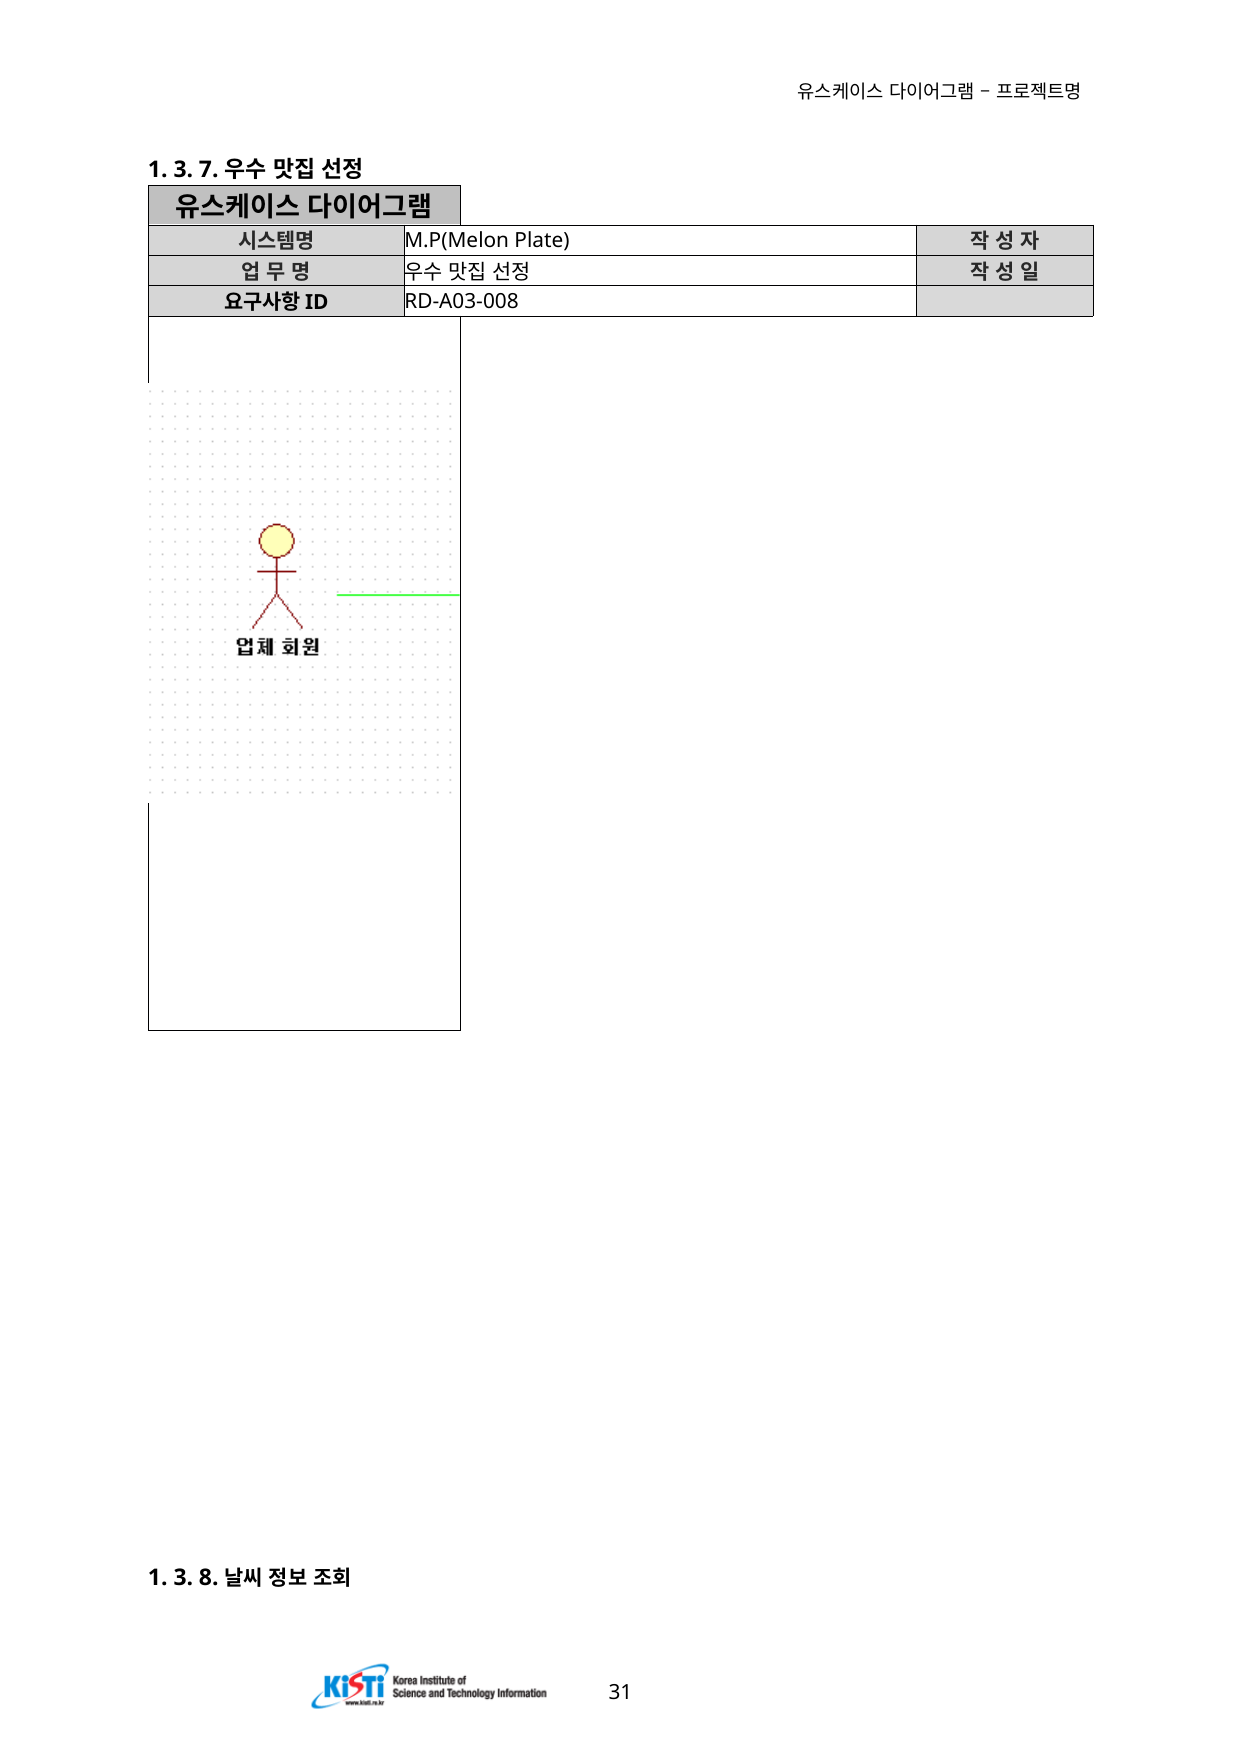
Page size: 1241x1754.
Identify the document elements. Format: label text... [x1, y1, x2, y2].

table_cell [917, 286, 1093, 316]
picture [148, 383, 460, 803]
title 1. 3. 8. 날씨 정보 조회 [148, 1556, 1092, 1593]
table_cell [461, 317, 1093, 1030]
table_cell M.P(Melon Plate) [405, 226, 916, 255]
table_cell RD-A03-008 [405, 286, 916, 316]
table_cell 작 성 자 [917, 226, 1093, 255]
table_cell [149, 317, 460, 383]
table_header 유스케이스 다이어그램 [149, 186, 460, 224]
table_cell [149, 803, 460, 1030]
table_cell 요구사항ID [149, 286, 404, 316]
title 1. 3. 7. 우수 맛집 선정 [148, 148, 1092, 185]
table_cell 시스템명 [149, 226, 404, 255]
table_header [461, 185, 1093, 224]
table_cell 업 무 명 [149, 256, 404, 285]
picture [295, 1657, 558, 1717]
table_cell 우수 맛집 선정 [405, 256, 916, 285]
table_cell 작 성 일 [917, 256, 1093, 285]
